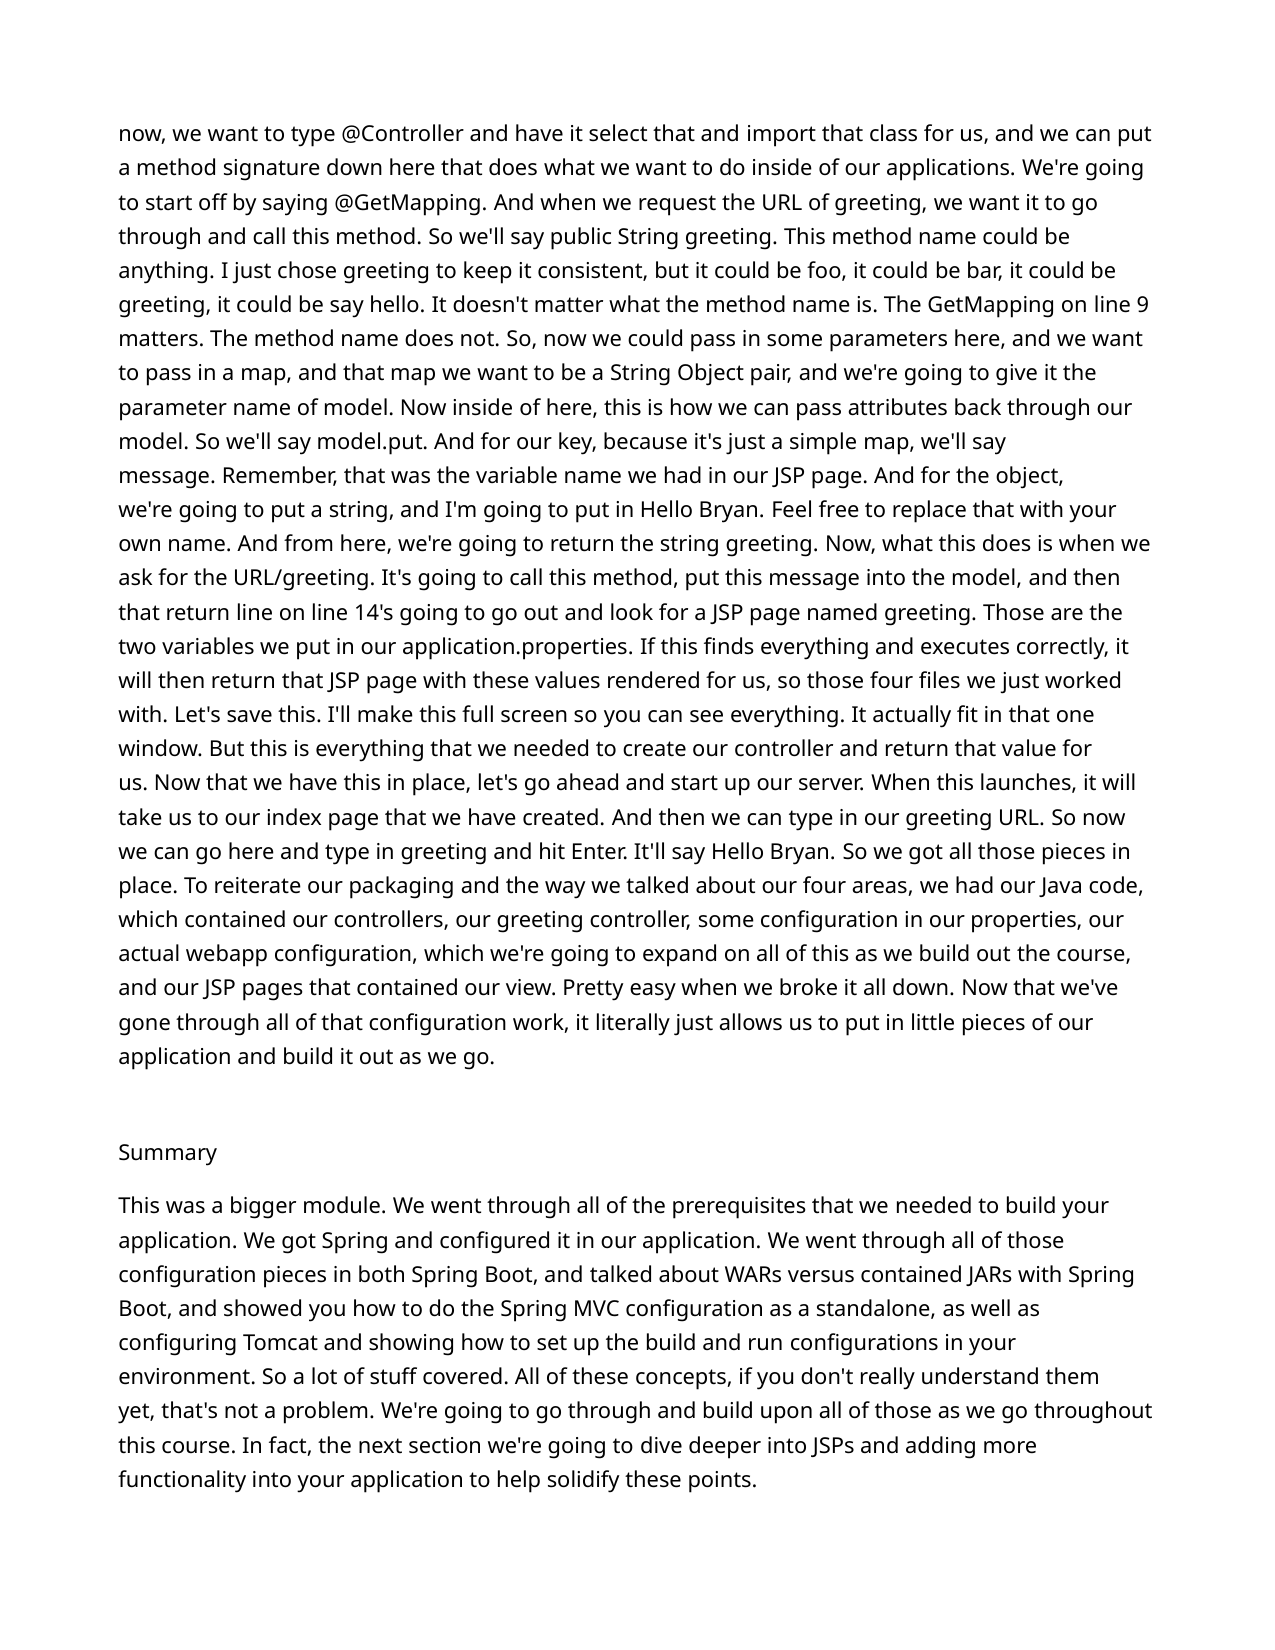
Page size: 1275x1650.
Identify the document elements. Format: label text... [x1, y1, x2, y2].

text This was a bigger module. We went through all of the prerequisites that we needed to build your application. We got Spring and configured it in our application. We went through all of those configuration pieces in both Spring Boot, and talked about WARs versus contained JARs with Spring Boot, and showed you how to do the Spring MVC configuration as a standalone, as well as configuring Tomcat and showing how to set up the build and run configurations in your environment. So a lot of stuff covered. All of these concepts, if you don't really understand them yet, that's not a problem. We're going to go through and build upon all of those as we go throughout this course. In fact, the next section we're going to dive deeper into JSPs and adding more functionality into your application to help solidify these points. [118, 1191, 1157, 1494]
subtitle Summary [118, 1137, 1157, 1167]
text now, we want to type @Controller and have it select that and import that class for us, and we can put a method signature down here that does what we want to do inside of our applications. We're going to start off by saying @GetMapping. And when we request the URL of greeting, we want it to go through and call this method. So we'll say public String greeting. This method name could be anything. I just chose greeting to keep it consistent, but it could be foo, it could be bar, it could be greeting, it could be say hello. It doesn't matter what the method name is. The GetMapping on line 9 matters. The method name does not. So, now we could pass in some parameters here, and we want to pass in a map, and that map we want to be a String Object pair, and we're going to give it the parameter name of model. Now inside of here, this is how we can pass attributes back through our model. So we'll say model.put. And for our key, because it's just a simple map, we'll say message. Remember, that was the variable name we had in our JSP page. And for the object, we're going to put a string, and I'm going to put in Hello Bryan. Feel free to replace that with your own name. And from here, we're going to return the string greeting. Now, what this does is when we ask for the URL/greeting. It's going to call this method, put this message into the model, and then that return line on line 14's going to go out and look for a JSP page named greeting. Those are the two variables we put in our application.properties. If this finds everything and executes correctly, it will then return that JSP page with these values rendered for us, so those four files we just worked with. Let's save this. I'll make this full screen so you can see everything. It actually fit in that one window. But this is everything that we needed to create our controller and return that value for us. Now that we have this in place, let's go ahead and start up our server. When this launches, it will take us to our index page that we have created. And then we can type in our greeting URL. So now we can go here and type in greeting and hit Enter. It'll say Hello Bryan. So we got all those pieces in place. To reiterate our packaging and the way we talked about our four areas, we had our Java code, which contained our controllers, our greeting controller, some configuration in our properties, our actual webapp configuration, which we're going to expand on all of this as we build out the course, and our JSP pages that contained our view. Pretty easy when we broke it all down. Now that we've gone through all of that configuration work, it literally just allows us to put in little pieces of our application and build it out as we go. [118, 118, 1157, 1070]
